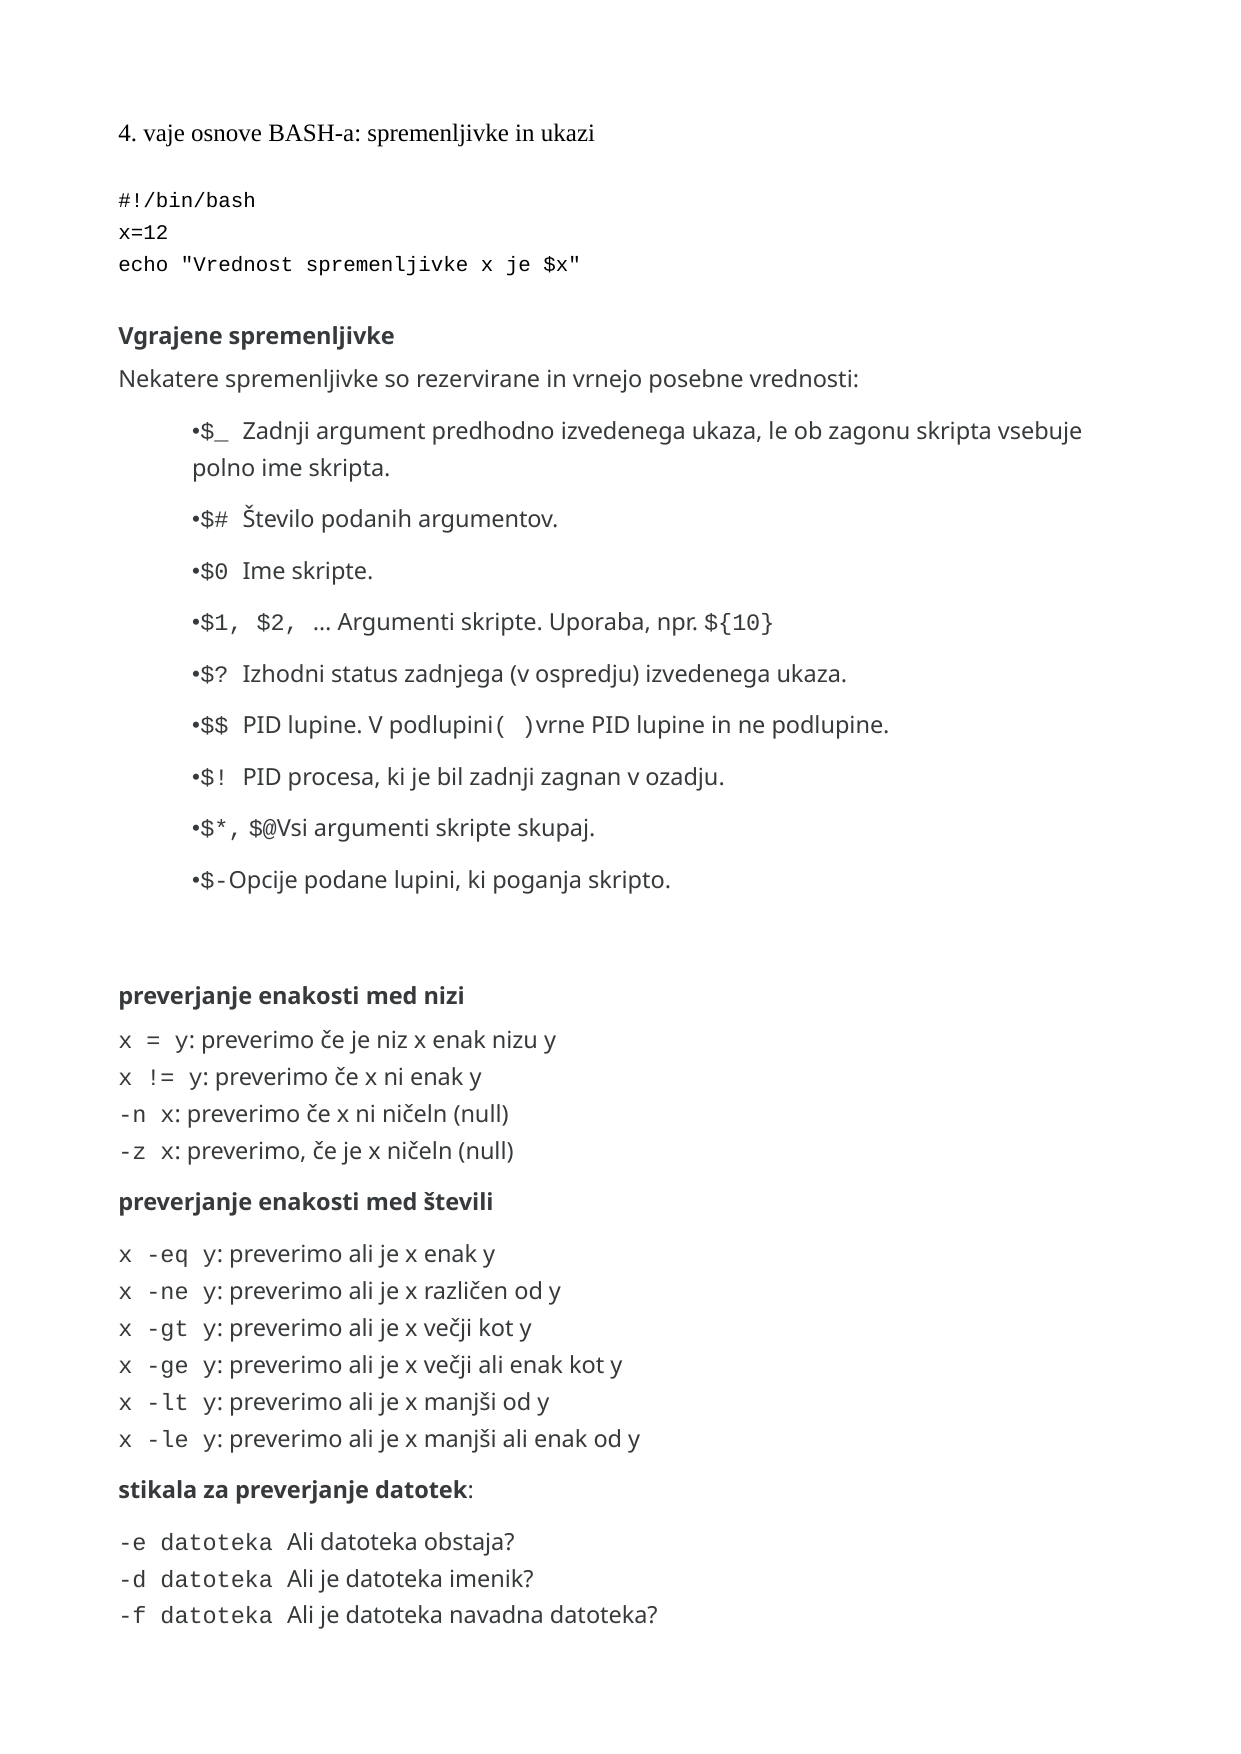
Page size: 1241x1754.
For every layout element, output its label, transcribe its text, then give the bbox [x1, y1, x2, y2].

list $0 Ime skripte. [118, 554, 1122, 586]
list $*, $@Vsi argumenti skripte skupaj. [118, 812, 1122, 844]
text preverjanje enakosti med nizi [118, 979, 1122, 1011]
list $_ Zadnji argument predhodno izvedenega ukaza, le ob zagonu skripta vsebuje polno ime skripta. [118, 414, 1122, 483]
text Vgrajene spremenljivke [118, 319, 1122, 351]
text preverjanje enakosti med števili [118, 1186, 1122, 1218]
list $# Število podanih argumentov. [118, 502, 1122, 534]
text #!/bin/bash [118, 157, 1122, 213]
text x = y: preverimo če je niz x enak nizu y x != y: preverimo če x ni enak y -n x: preverimo če x ni ničeln (null) -z x: preverimo, če je x ničeln (null) [118, 1023, 1122, 1166]
text echo "Vrednost spremenljivke x je $x" [118, 254, 1122, 278]
text Nekatere spremenljivke so rezervirane in vrnejo posebne vrednosti: [118, 363, 1122, 395]
text x=12 [118, 222, 1122, 246]
list $? Izhodni status zadnjega (v ospredju) izvedenega ukaza. [118, 657, 1122, 689]
text stikala za preverjanje datotek: [118, 1473, 1122, 1506]
text -e datoteka Ali datoteka obstaja? -d datoteka Ali je datoteka imenik? -f datoteka Ali je datoteka navadna datoteka? [118, 1525, 1122, 1631]
list $1, $2, … Argumenti skripte. Uporaba, npr. ${10} [118, 606, 1122, 638]
list $! PID procesa, ki je bil zadnji zagnan v ozadju. [118, 760, 1122, 792]
text 4. vaje osnove BASH-a: spremenljivke in ukazi [118, 118, 1122, 147]
text x -eq y: preverimo ali je x enak y x -ne y: preverimo ali je x različen od y x -gt y: preverimo ali je x večji kot y x -ge y: preverimo ali je x večji ali enak kot y x -lt y: preverimo ali je x manjši od y x -le y: preverimo ali je x manjši ali enak od y [118, 1237, 1122, 1454]
list $-Opcije podane lupini, ki poganja skripto. [118, 863, 1122, 896]
list $$ PID lupine. V podlupini( )vrne PID lupine in ne podlupine. [118, 709, 1122, 741]
